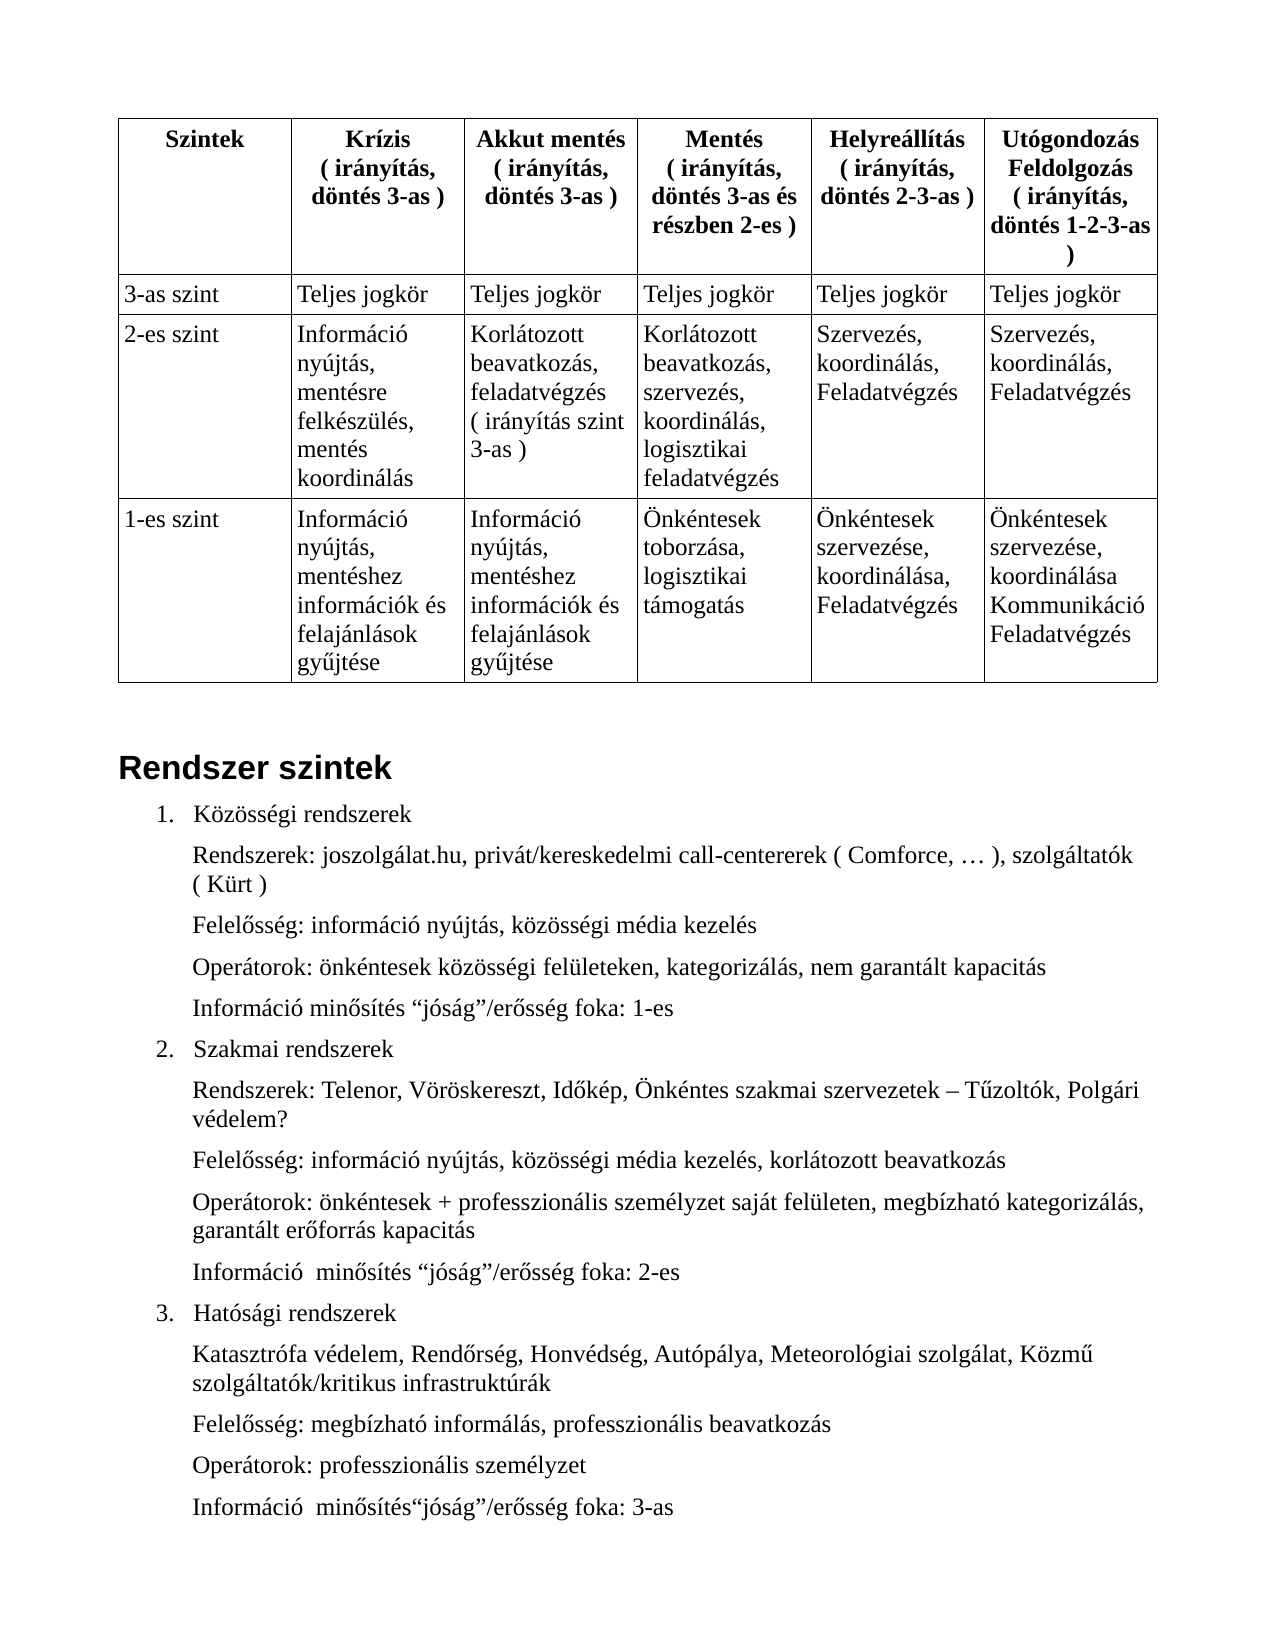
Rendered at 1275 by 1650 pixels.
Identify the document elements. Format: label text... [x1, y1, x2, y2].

table_cell Információ nyújtás, mentésre felkészülés, mentés koordinálás [292, 315, 464, 498]
list Hatósági rendszerek [156, 1298, 1157, 1327]
table_header Mentés ( irányítás, döntés 3-as és részben 2-es ) [638, 119, 811, 273]
table_cell Szervezés, koordinálás, Feladatvégzés [812, 315, 984, 498]
text Rendszerek: Telenor, Vöröskereszt, Időkép, Önkéntes szakmai szervezetek – Tűzoltók, Polgári védelem? [192, 1076, 1157, 1133]
table_cell Korlátozott beavatkozás, feladatvégzés ( irányítás szint 3-as ) [465, 315, 637, 498]
table_cell Teljes jogkör [465, 275, 637, 314]
list Szakmai rendszerek [156, 1034, 1157, 1063]
text Operátorok: önkéntesek közösségi felületeken, kategorizálás, nem garantált kapacitás [192, 952, 1157, 981]
table_cell Teljes jogkör [292, 275, 464, 314]
table_cell Információ nyújtás, mentéshez információk és felajánlások gyűjtése [292, 499, 464, 682]
list Közösségi rendszerek [156, 799, 1157, 828]
table_header Szintek [119, 119, 291, 273]
table_header Akkut mentés ( irányítás, döntés 3-as ) [465, 119, 637, 273]
table_cell 2-es szint [119, 315, 291, 498]
text Operátorok: professzionális személyzet [192, 1451, 1157, 1479]
table_header Krízis ( irányítás, döntés 3-as ) [292, 119, 464, 273]
text Operátorok: önkéntesek + professzionális személyzet saját felületen, megbízható kategorizálás, garantált erőforrás kapacitás [192, 1187, 1157, 1244]
text Felelősség: információ nyújtás, közösségi média kezelés, korlátozott beavatkozás [192, 1146, 1157, 1174]
table_cell Teljes jogkör [638, 275, 811, 314]
table_cell Szervezés, koordinálás, Feladatvégzés [985, 315, 1157, 498]
text Információ minősítés “jóság”/erősség foka: 1-es [192, 993, 1157, 1022]
table_cell Önkéntesek szervezése, koordinálása Kommunikáció Feladatvégzés [985, 499, 1157, 682]
table_header Utógondozás Feldolgozás ( irányítás, döntés 1-2-3-as ) [985, 119, 1157, 273]
table_cell Önkéntesek toborzása, logisztikai támogatás [638, 499, 811, 682]
table_cell Információ nyújtás, mentéshez információk és felajánlások gyűjtése [465, 499, 637, 682]
text Katasztrófa védelem, Rendőrség, Honvédség, Autópálya, Meteorológiai szolgálat, Közmű szolgáltatók/kritikus infrastruktúrák [192, 1339, 1157, 1397]
text Rendszerek: joszolgálat.hu, privát/kereskedelmi call-centererek ( Comforce, … ), szolgáltatók ( Kürt ) [192, 841, 1157, 898]
table_cell Teljes jogkör [812, 275, 984, 314]
table_cell Önkéntesek szervezése, koordinálása, Feladatvégzés [812, 499, 984, 682]
text Felelősség: információ nyújtás, közösségi média kezelés [192, 911, 1157, 939]
table_cell Korlátozott beavatkozás, szervezés, koordinálás, logisztikai feladatvégzés [638, 315, 811, 498]
table_cell 3-as szint [119, 275, 291, 314]
table_cell Teljes jogkör [985, 275, 1157, 314]
text Információ minősítés “jóság”/erősség foka: 2-es [192, 1257, 1157, 1286]
table_header Helyreállítás ( irányítás, döntés 2-3-as ) [812, 119, 984, 273]
table_cell 1-es szint [119, 499, 291, 682]
text Információ minősítés“jóság”/erősség foka: 3-as [192, 1492, 1157, 1521]
subtitle Rendszer szintek [118, 748, 1157, 787]
text Felelősség: megbízható informálás, professzionális beavatkozás [192, 1409, 1157, 1438]
